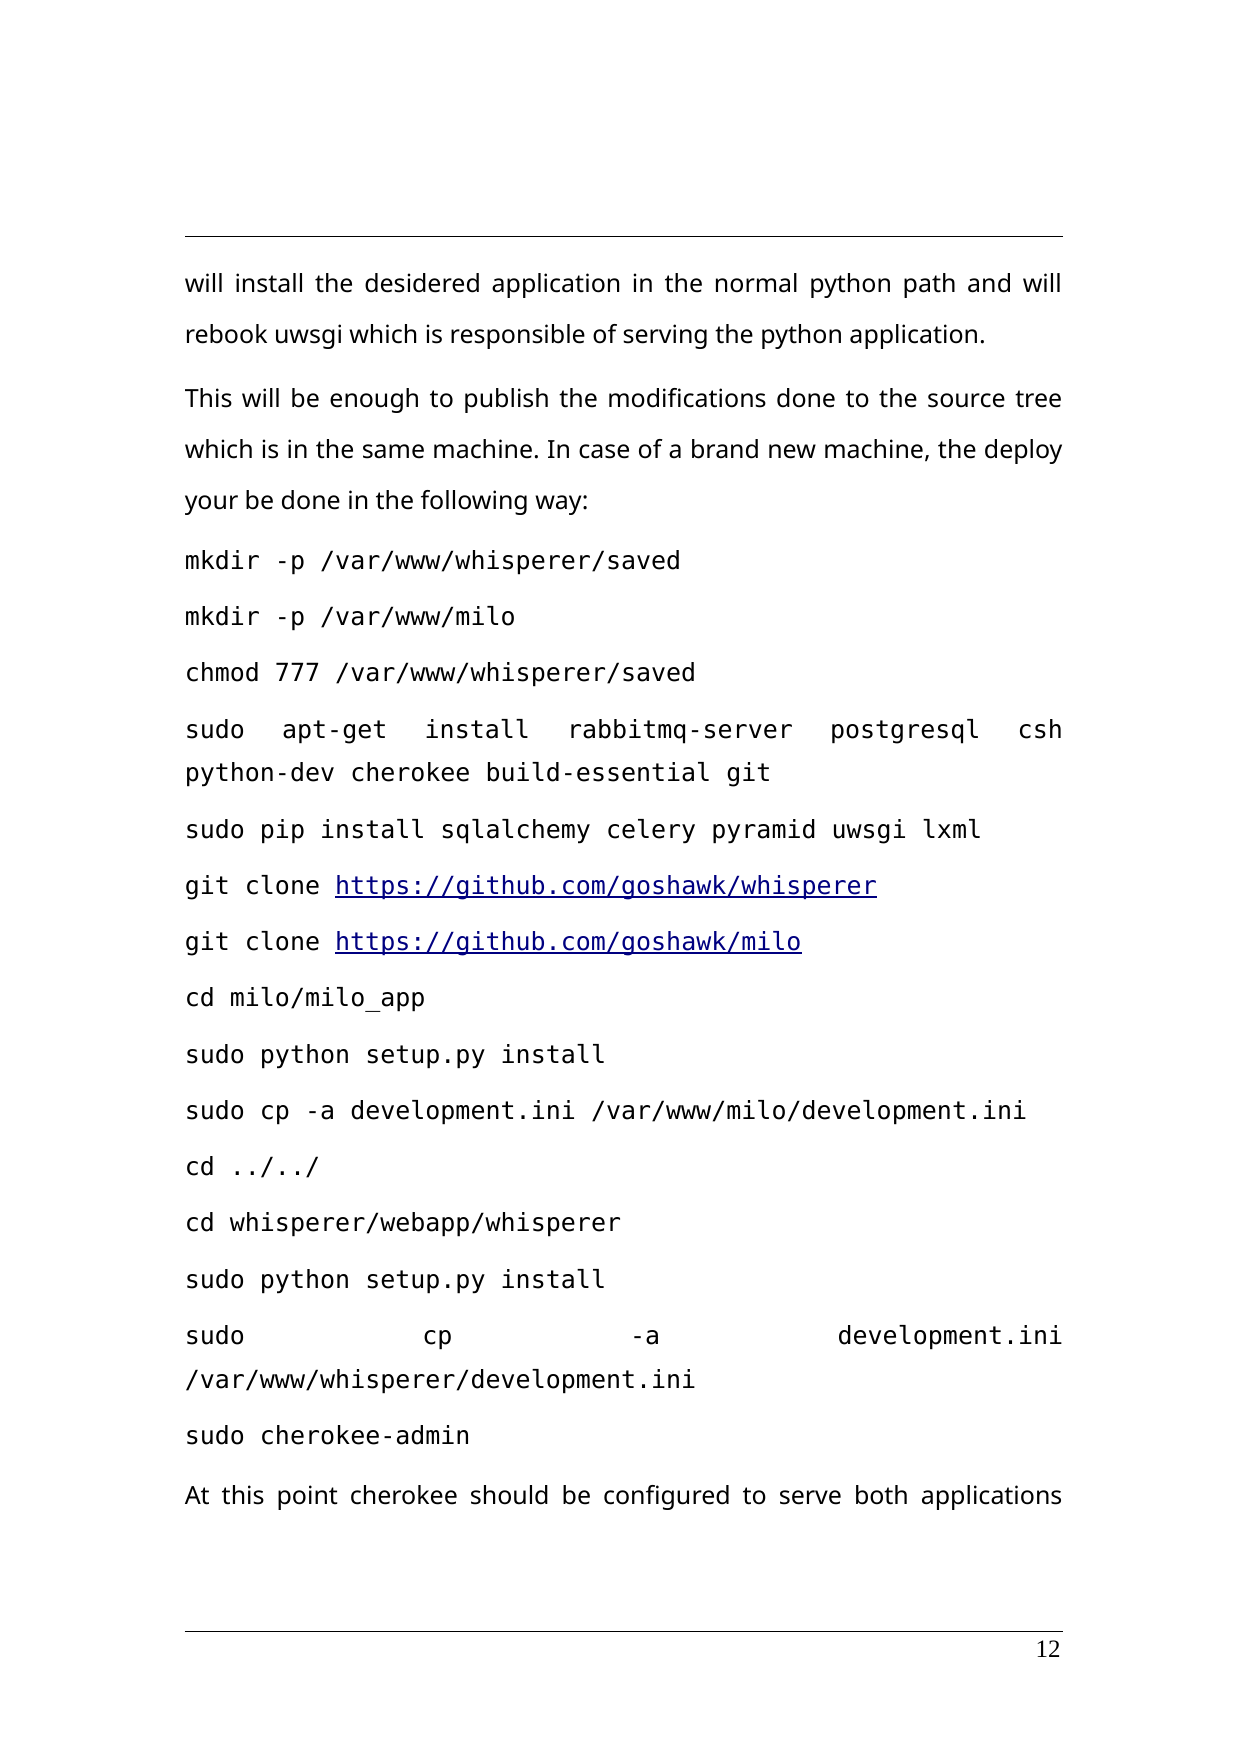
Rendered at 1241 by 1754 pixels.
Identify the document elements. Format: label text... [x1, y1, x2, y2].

text sudo cherokee-admin [184, 1421, 1063, 1450]
text cd whisperer/webapp/whisperer [184, 1208, 1063, 1238]
text will install the desidered application in the normal python path and will rebook uwsgi which is responsible of serving the python application. [184, 266, 1063, 351]
text sudo python setup.py install [184, 1040, 1063, 1069]
text git clone https://github.com/goshawk/milo [184, 927, 1063, 956]
text This will be enough to publish the modifications done to the source tree which is in the same machine. In case of a brand new machine, the deploy your be done in the following way: [184, 380, 1063, 517]
text sudo cp -a development.ini /var/www/milo/development.ini [184, 1096, 1063, 1125]
text sudo cp -a development.ini /var/www/whisperer/development.ini [184, 1321, 1063, 1394]
text cd ../../ [184, 1152, 1063, 1181]
text mkdir -p /var/www/whisperer/saved [184, 546, 1063, 575]
text mkdir -p /var/www/milo [184, 602, 1063, 631]
text At this point cherokee should be configured to serve both applications [184, 1477, 1063, 1511]
text cd milo/milo_app [184, 983, 1063, 1013]
text sudo apt-get install rabbitmq-server postgresql csh python-dev cherokee build-essential git [184, 715, 1063, 788]
text sudo python setup.py install [184, 1265, 1063, 1294]
text sudo pip install sqlalchemy celery pyramid uwsgi lxml [184, 815, 1063, 844]
text chmod 777 /var/www/whisperer/saved [184, 658, 1063, 688]
text git clone https://github.com/goshawk/whisperer [184, 871, 1063, 900]
